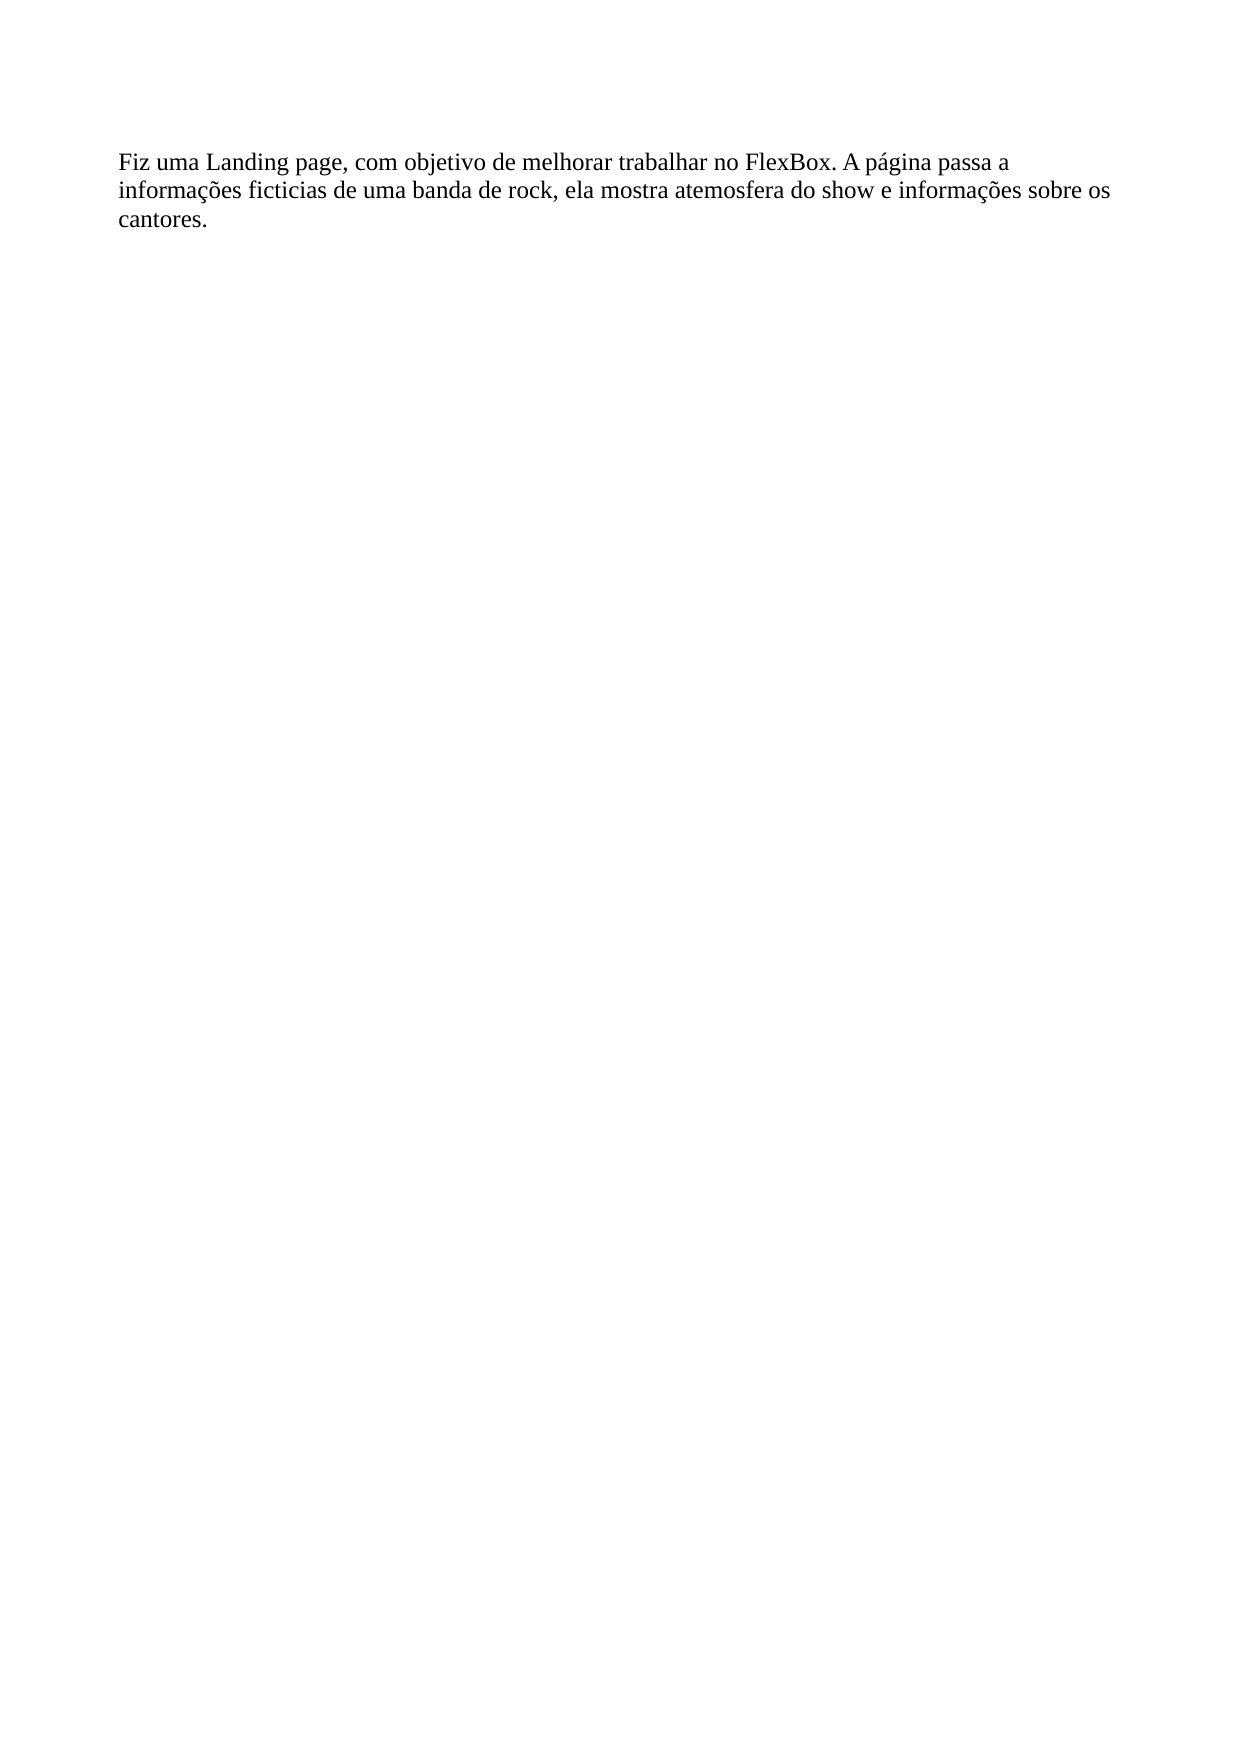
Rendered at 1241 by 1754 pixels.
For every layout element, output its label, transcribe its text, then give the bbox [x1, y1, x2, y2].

text Fiz uma Landing page, com objetivo de melhorar trabalhar no FlexBox. A página passa a informações ficticias de uma banda de rock, ela mostra atemosfera do show e informações sobre os cantores. [118, 147, 1122, 233]
